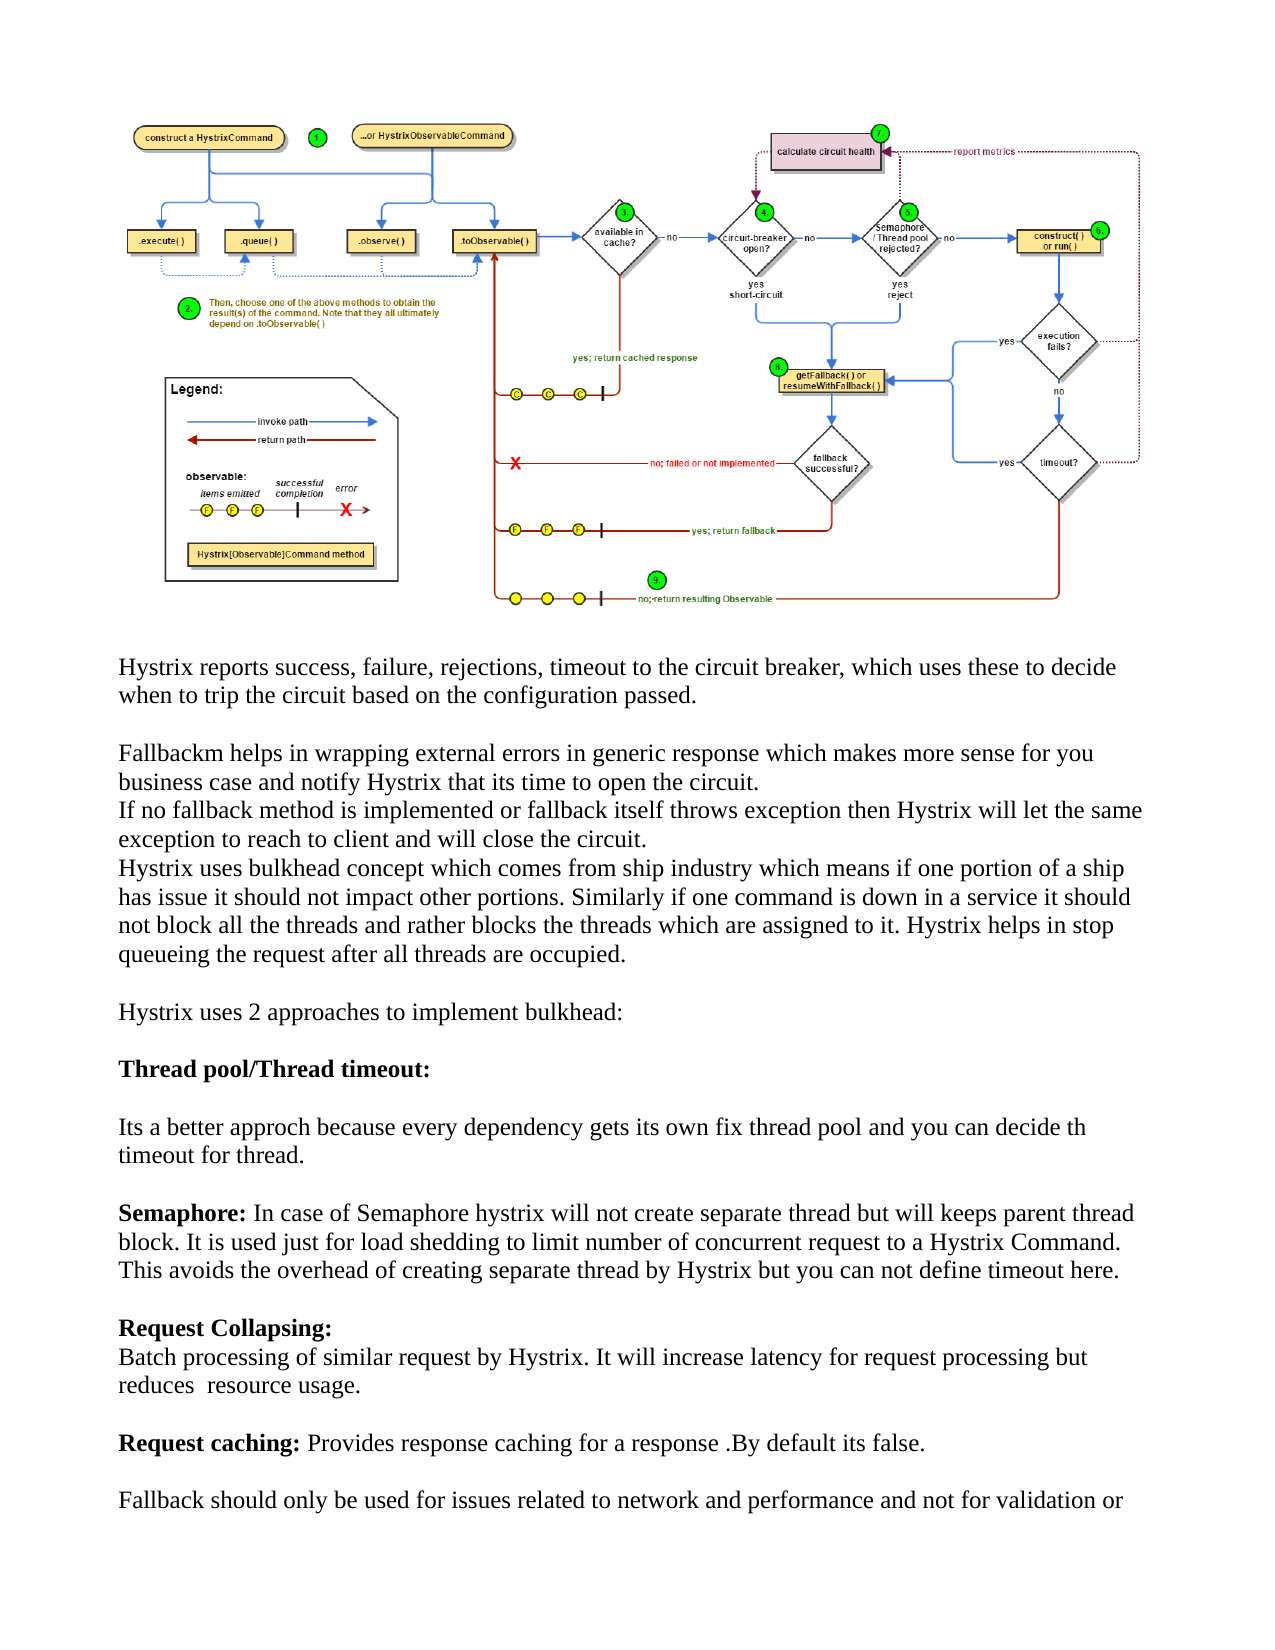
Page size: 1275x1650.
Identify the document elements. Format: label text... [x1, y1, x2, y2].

text Fallback should only be used for issues related to network and performance and not for validation or [118, 1486, 1157, 1514]
text If no fallback method is implemented or fallback itself throws exception then Hystrix will let the same exception to reach to client and will close the circuit. [118, 796, 1157, 853]
text Semaphore: In case of Semaphore hystrix will not create separate thread but will keeps parent thread block. It is used just for load shedding to limit number of concurrent request to a Hystrix Command. This avoids the overhead of creating separate thread by Hystrix but you can not define timeout here. [118, 1198, 1157, 1284]
text Request Collapsing: [118, 1313, 1157, 1342]
text Its a better approch because every dependency gets its own fix thread pool and you can decide th timeout for thread. [118, 1112, 1157, 1169]
text Hystrix reports success, failure, rejections, timeout to the circuit breaker, which uses these to decide when to trip the circuit based on the configuration passed. [118, 652, 1157, 709]
text Hystrix uses 2 approaches to implement bulkhead: [118, 997, 1157, 1026]
text Batch processing of similar request by Hystrix. It will increase latency for request processing but reduces resource usage. [118, 1342, 1157, 1399]
picture [118, 118, 1157, 624]
text Request caching: Provides response caching for a response .By default its false. [118, 1428, 1157, 1457]
text Thread pool/Thread timeout: [118, 1054, 1157, 1083]
text Hystrix uses bulkhead concept which comes from ship industry which means if one portion of a ship has issue it should not impact other portions. Similarly if one command is down in a service it should not block all the threads and rather blocks the threads which are assigned to it. Hystrix helps in stop queueing the request after all threads are occupied. [118, 853, 1157, 968]
text Fallbackm helps in wrapping external errors in generic response which makes more sense for you business case and notify Hystrix that its time to open the circuit. [118, 738, 1157, 796]
